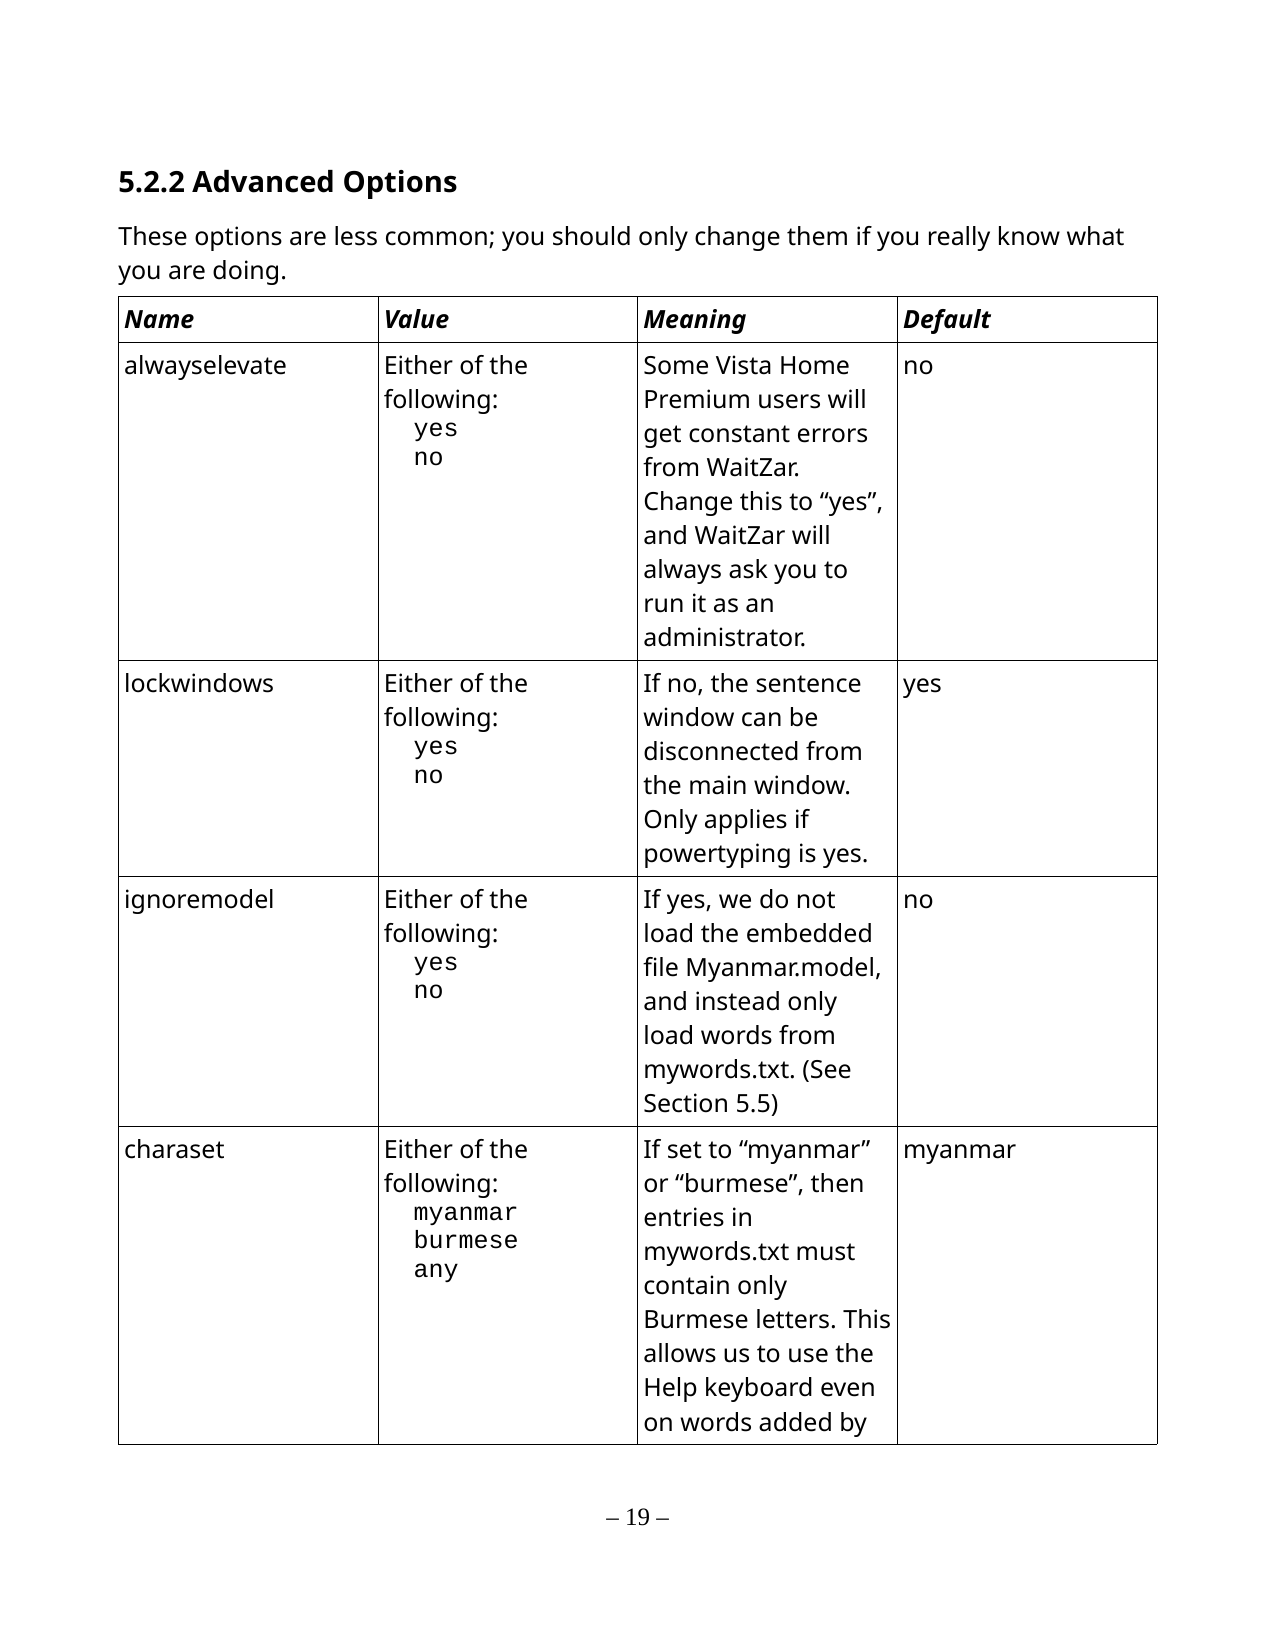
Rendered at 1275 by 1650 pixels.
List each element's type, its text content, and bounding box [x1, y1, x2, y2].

table_cell If yes, we do not load the embedded file Myanmar.model, and instead only load words from mywords.txt. (See Section 5.5) [638, 877, 897, 1126]
table_cell ignoremodel [119, 877, 378, 1126]
table_cell If no, the sentence window can be disconnected from the main window. Only applies if powertyping is yes. [638, 661, 897, 876]
table_cell Either of the following: myanmar burmese any [379, 1127, 637, 1444]
table_cell If set to “myanmar” or “burmese”, then entries in mywords.txt must contain only Burmese letters. This allows us to use the Help keyboard even on words added by [638, 1127, 897, 1444]
subtitle 5.2.2 Advanced Options [118, 161, 1157, 201]
table_header Name [119, 297, 378, 342]
text These options are less common; you should only change them if you really know what you are doing. [118, 219, 1157, 287]
table_header Value [379, 297, 637, 342]
table_cell no [898, 877, 1157, 1126]
table_cell charaset [119, 1127, 378, 1444]
table_cell Either of the following: yes no [379, 343, 637, 660]
table_cell lockwindows [119, 661, 378, 876]
table_cell yes [898, 661, 1157, 876]
table_cell no [898, 343, 1157, 660]
table_cell Either of the following: yes no [379, 877, 637, 1126]
table_header Meaning [638, 297, 897, 342]
table_cell alwayselevate [119, 343, 378, 660]
table_header Default [898, 297, 1157, 342]
table_cell Either of the following: yes no [379, 661, 637, 876]
table_cell Some Vista Home Premium users will get constant errors from WaitZar. Change this to “yes”, and WaitZar will always ask you to run it as an administrator. [638, 343, 897, 660]
table_cell myanmar [898, 1127, 1157, 1444]
